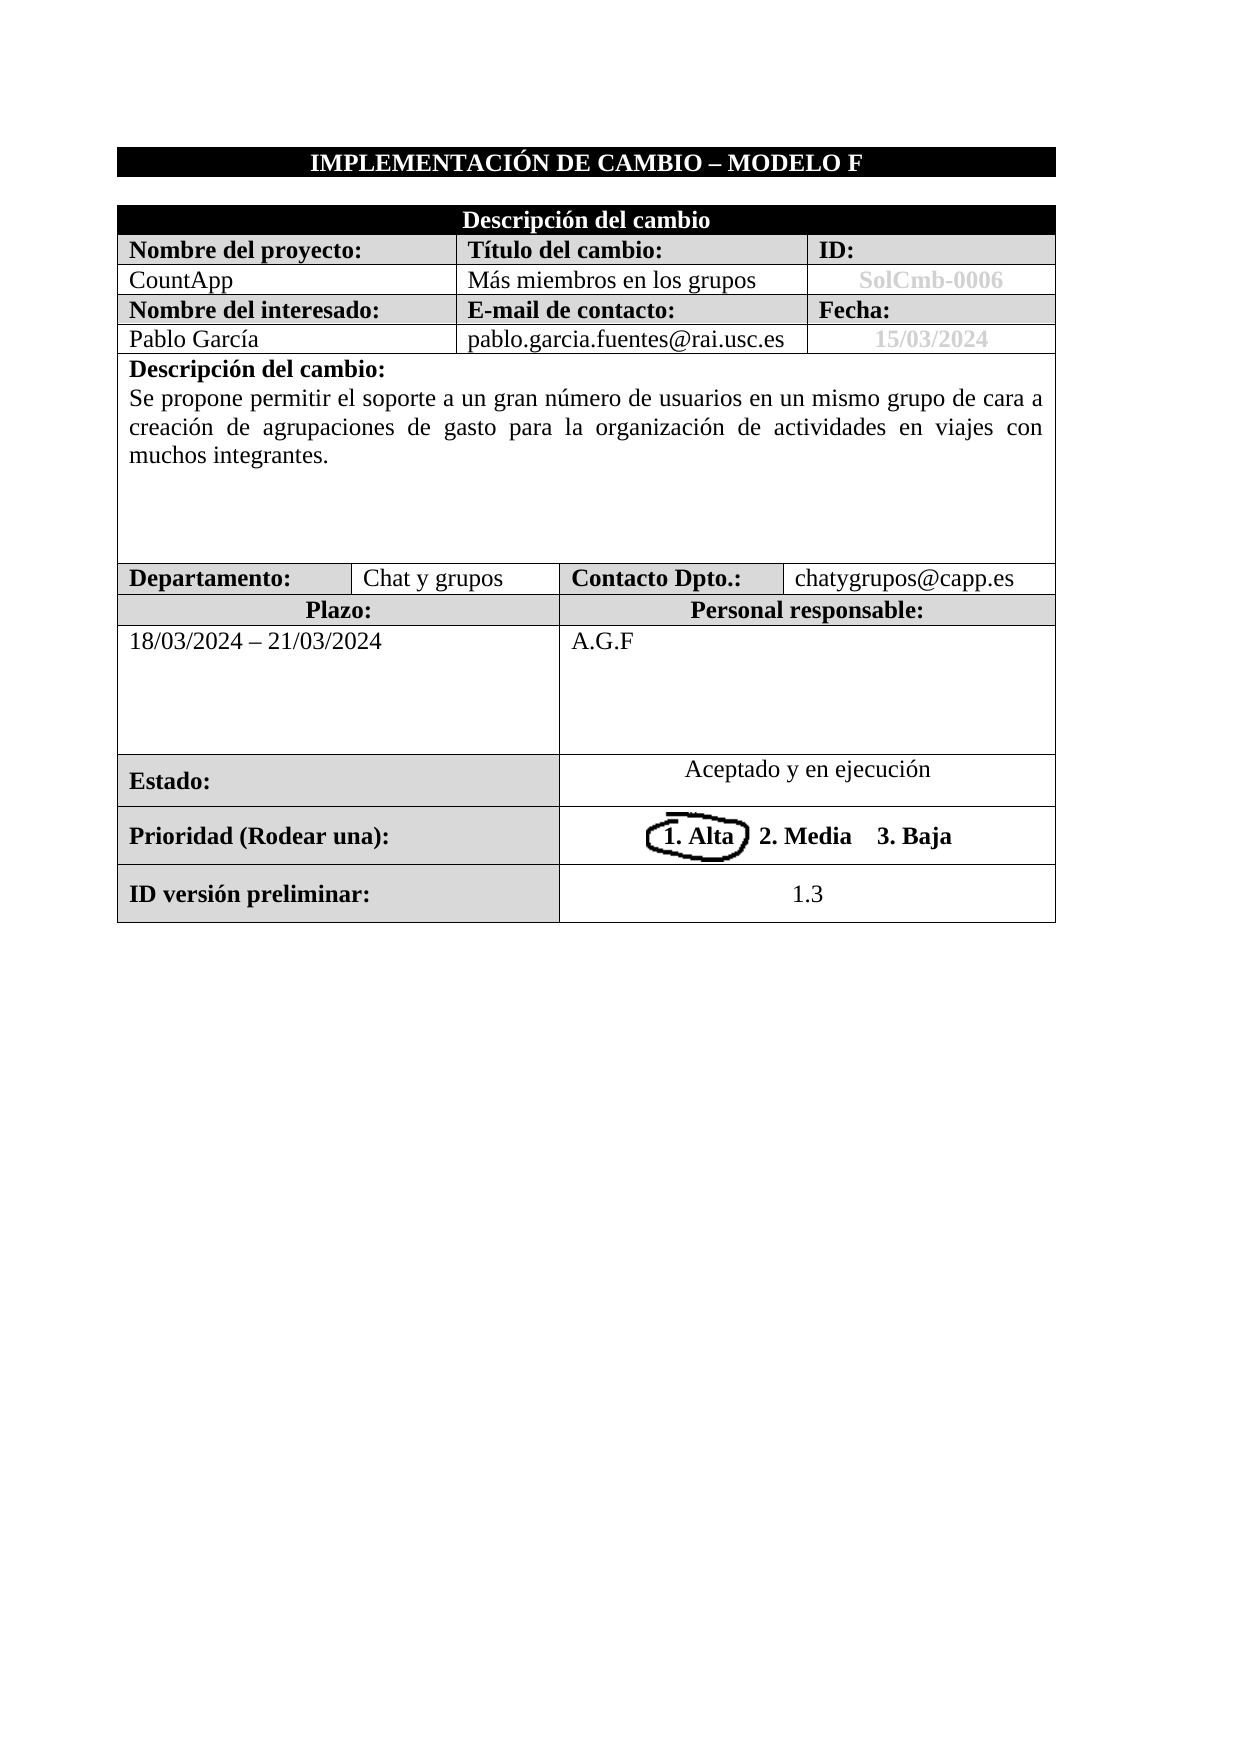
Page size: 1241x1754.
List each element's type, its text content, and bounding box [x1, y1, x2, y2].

table_cell Descripción del cambio [118, 205, 1055, 234]
table_cell Descripción del cambio: Se propone permitir el soporte a un gran número de usuarios en un mismo grupo de cara a creación de agrupaciones de gasto para la organización de actividades en viajes con muchos integrantes. [118, 354, 1055, 562]
table_cell Aceptado y en ejecución [560, 755, 1055, 806]
table_cell Pablo García [118, 325, 456, 353]
table_cell Título del cambio: [457, 235, 807, 264]
table_cell Nombre del proyecto: [118, 235, 456, 264]
table_cell ID versión preliminar: [118, 865, 559, 922]
table_cell Fecha: [808, 295, 1055, 323]
table_cell Plazo: [118, 595, 559, 625]
table_cell Prioridad (Rodear una): [118, 807, 559, 864]
table_cell E-mail de contacto: [457, 295, 807, 323]
table_cell Estado: [118, 755, 559, 806]
table_cell Nombre del interesado: [118, 295, 456, 323]
table_cell 18/03/2024 – 21/03/2024 [118, 626, 559, 753]
table_cell pablo.garcia.fuentes@rai.usc.es [457, 325, 807, 353]
table_cell Contacto Dpto.: [560, 564, 783, 594]
table_cell 1. Alta 2. Media 3. Baja [560, 807, 1055, 864]
table_cell ID: [808, 235, 1055, 264]
table_cell Más miembros en los grupos [457, 265, 807, 294]
table_cell 15/03/2024 [808, 325, 1055, 353]
table_header IMPLEMENTACIÓN DE CAMBIO – MODELO F [118, 148, 1055, 177]
table_cell [118, 177, 1055, 205]
table_cell 1.3 [560, 865, 1055, 922]
table_cell Chat y grupos [352, 564, 559, 594]
table_cell Personal responsable: [560, 595, 1055, 625]
table_cell chatygrupos@capp.es [784, 564, 1055, 594]
table_cell CountApp [118, 265, 456, 294]
table_cell SolCmb-0006 [808, 265, 1055, 294]
table_cell A.G.F [560, 626, 1055, 753]
table_cell Departamento: [118, 564, 351, 594]
